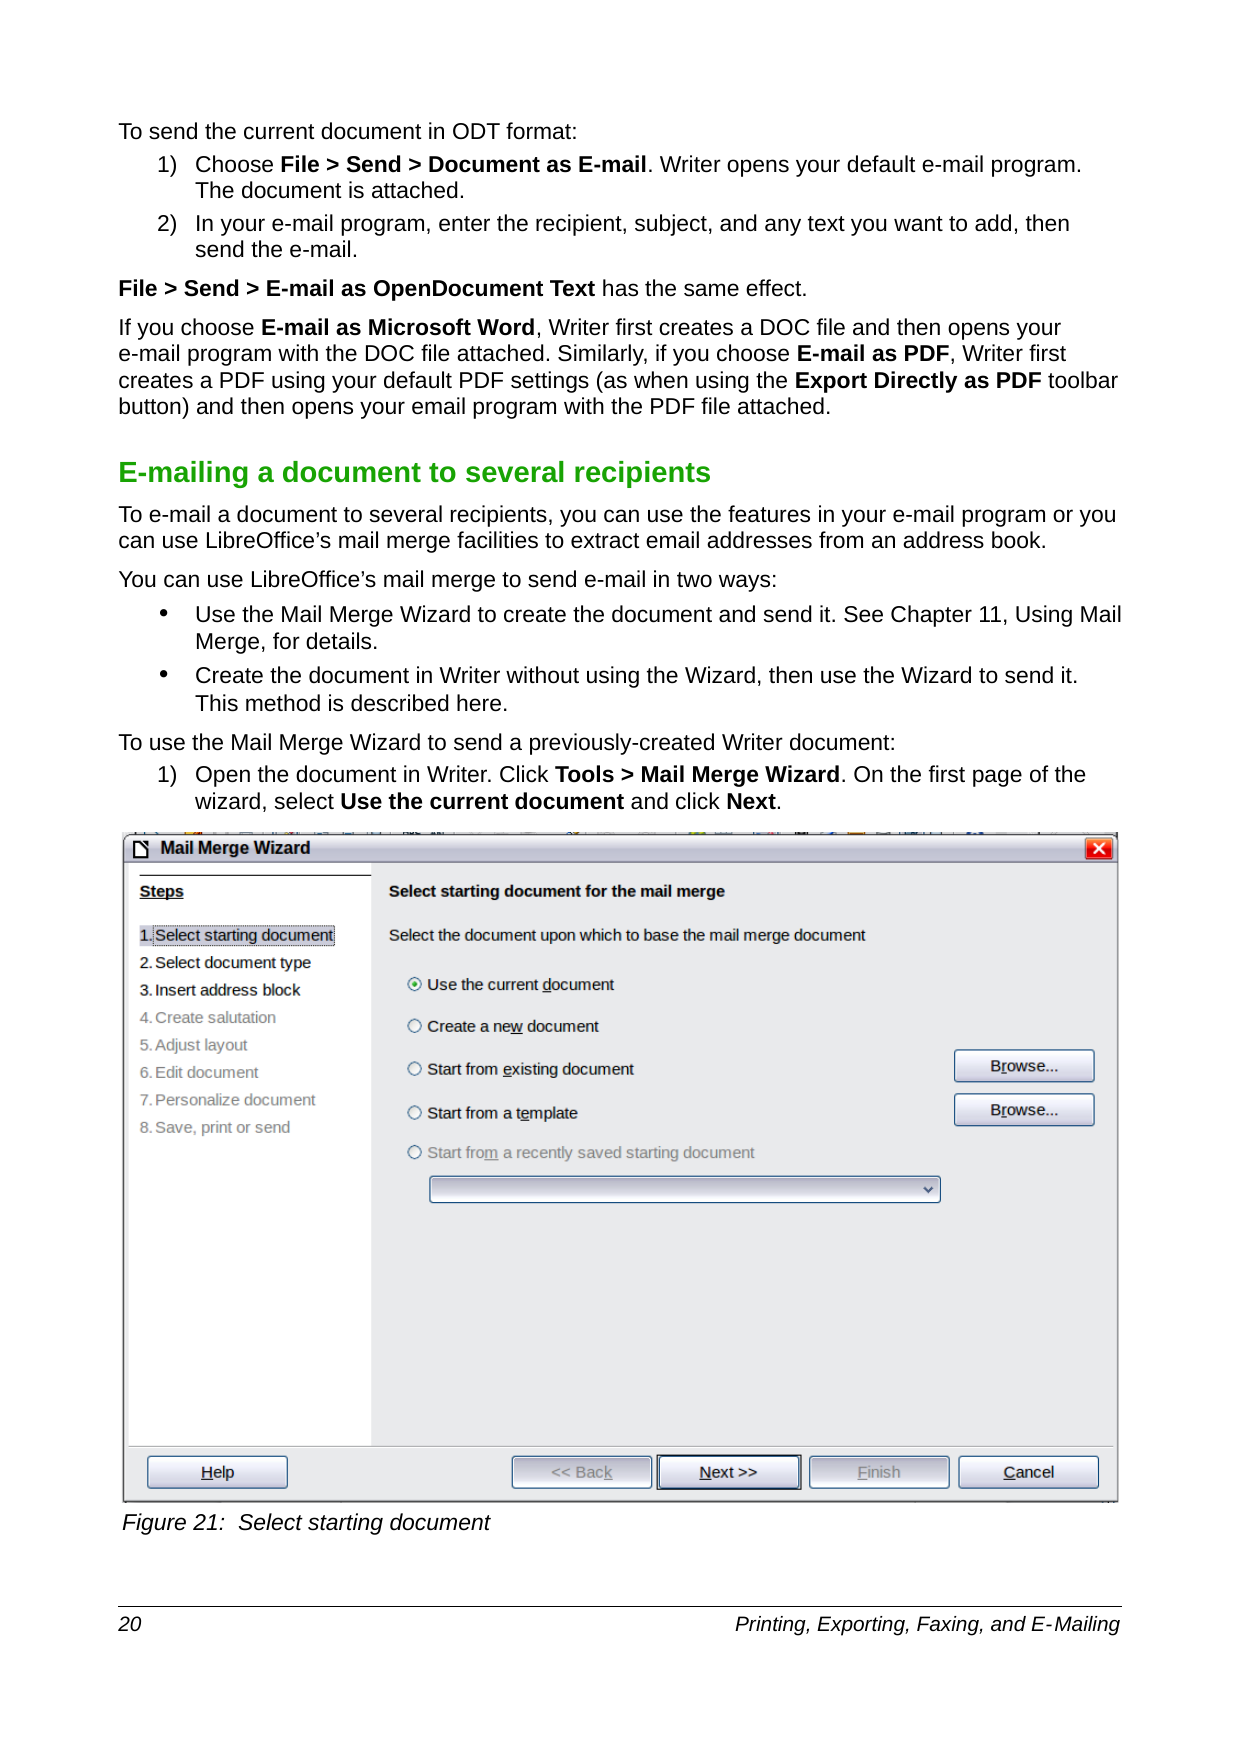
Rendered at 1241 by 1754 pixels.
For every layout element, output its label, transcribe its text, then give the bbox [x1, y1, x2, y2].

subtitle E-mailing a document to several recipients [118, 455, 1122, 488]
list Use the Mail Merge Wizard to create the document and send it. See Chapter 11, Using Mail Merge, for details. [156, 599, 1122, 654]
list To use the Mail Merge Wizard to send a previously-created Writer document: [118, 728, 1122, 755]
list Create the document in Writer without using the Wizard, then use the Wizard to send it. This method is described here. [156, 661, 1122, 716]
text To e-mail a document to several recipients, you can use the features in your e-mail program or you can use LibreOffice’s mail merge facilities to extract email addresses from an address book. [118, 501, 1122, 553]
text If you choose E-mail as Microsoft Word, Writer first creates a DOC file and then opens your e‑mail program with the DOC file attached. Similarly, if you choose E-mail as PDF, Writer first creates a PDF using your default PDF settings (as when using the Export Directly as PDF toolbar button) and then opens your email program with the PDF file attached. [118, 314, 1122, 419]
list In your e-mail program, enter the recipient, subject, and any text you want to add, then send the e-mail. [177, 210, 1122, 263]
text File > Send > E-mail as OpenDocument Text has the same effect. [118, 275, 1122, 301]
text Figure 21: Select starting document [122, 1509, 1118, 1535]
list To send the current document in ODT format: [118, 118, 1122, 144]
list Choose File > Send > Document as E-mail. Writer opens your default e-mail program. The document is attached. [177, 151, 1122, 204]
list Open the document in Writer. Click Tools > Mail Merge Wizard. On the first page of the wizard, select Use the current document and click Next. [177, 761, 1122, 814]
list You can use LibreOffice’s mail merge to send e-mail in two ways: [118, 566, 1122, 592]
picture [121, 832, 1119, 1503]
